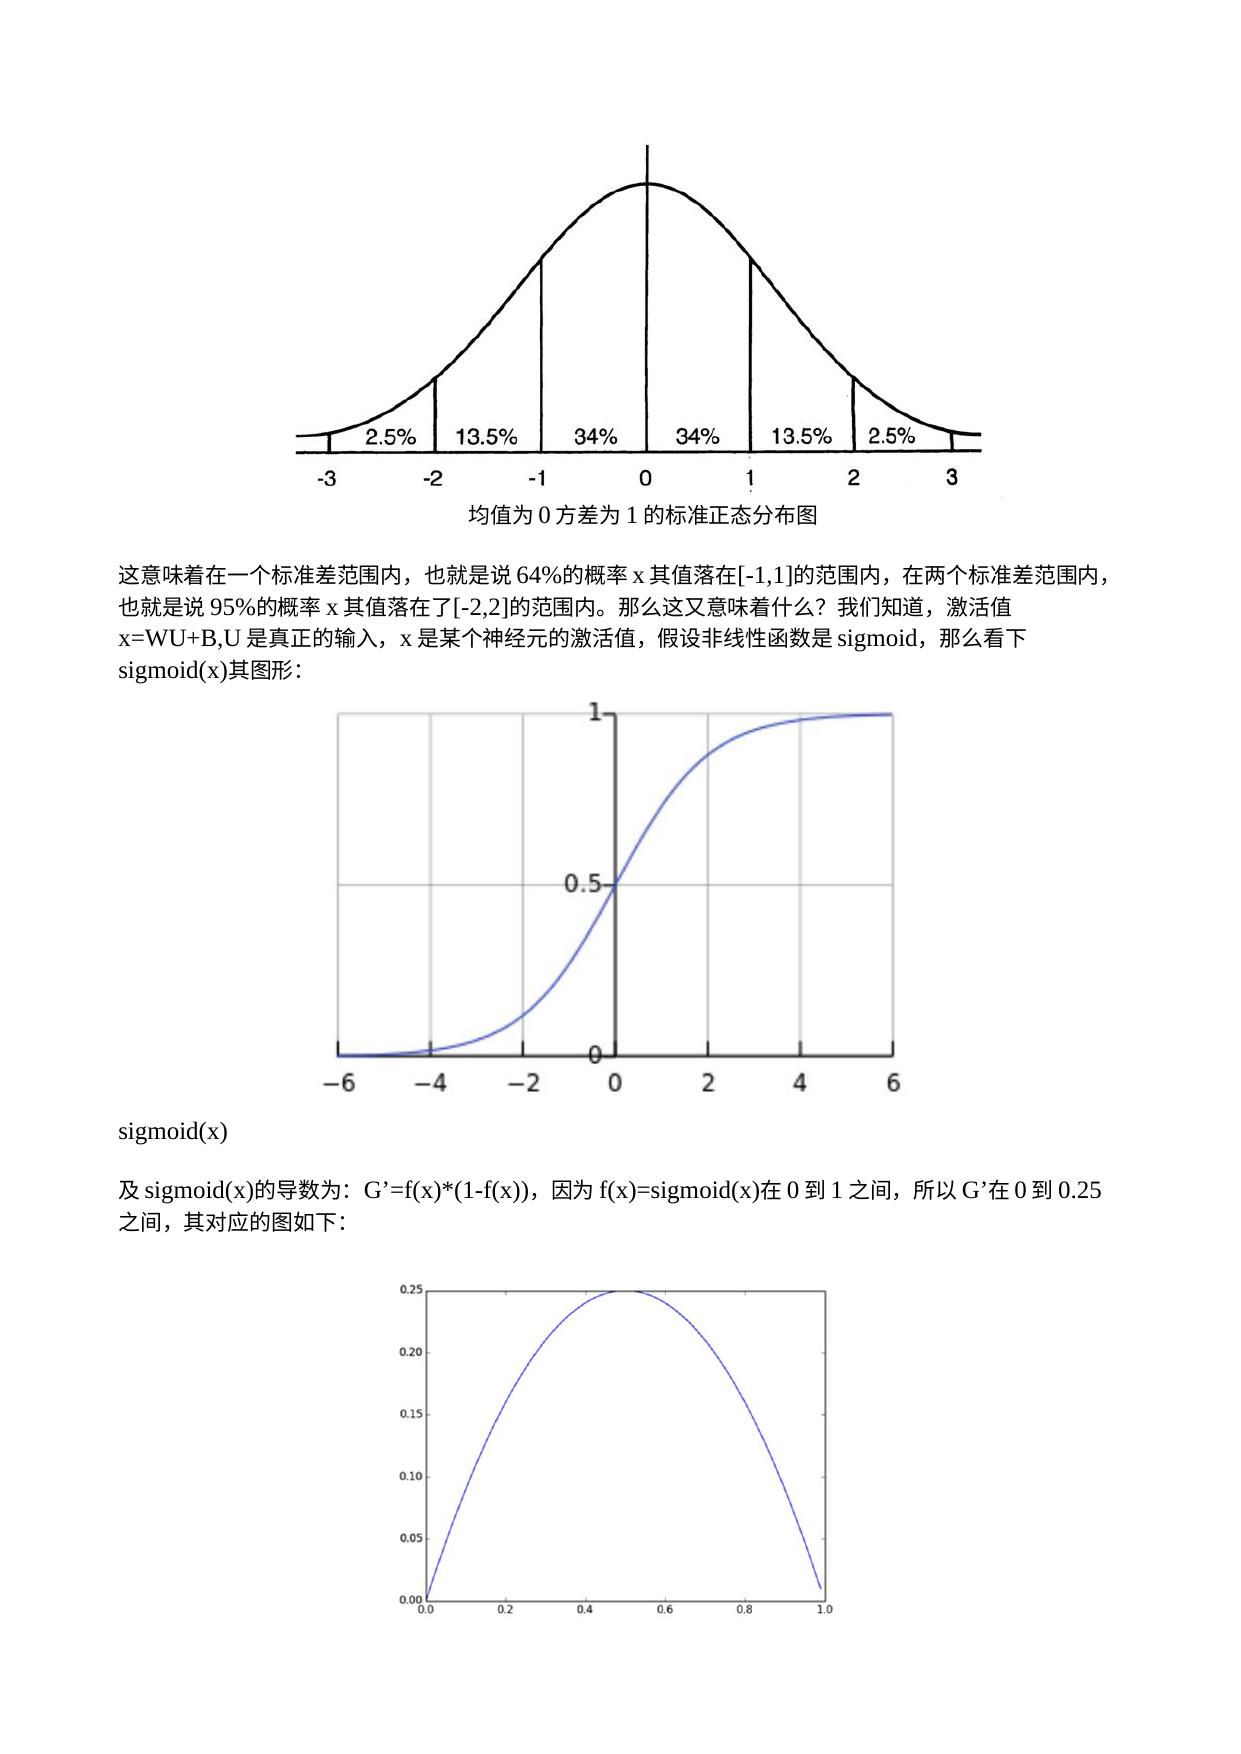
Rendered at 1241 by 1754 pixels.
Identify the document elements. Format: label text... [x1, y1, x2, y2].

text 及sigmoid(x)的导数为：G’=f(x)*(1-f(x))，因为f(x)=sigmoid(x)在0到1之间，所以G’在0到0.25之间，其对应的图如下： [118, 1173, 1122, 1237]
text 这意味着在一个标准差范围内，也就是说64%的概率x其值落在[-1,1]的范围内，在两个标准差范围内，也就是说95%的概率x其值落在了[-2,2]的范围内。那么这又意味着什么？我们知道，激活值x=WU+B,U是真正的输入，x是某个神经元的激活值，假设非线性函数是sigmoid，那么看下sigmoid(x)其图形： [118, 558, 1122, 685]
picture [381, 1265, 859, 1628]
picture [235, 118, 1006, 498]
text sigmoid(x) [118, 1116, 1122, 1145]
text 均值为0方差为1的标准正态分布图 [118, 118, 1122, 529]
picture [308, 684, 932, 1109]
